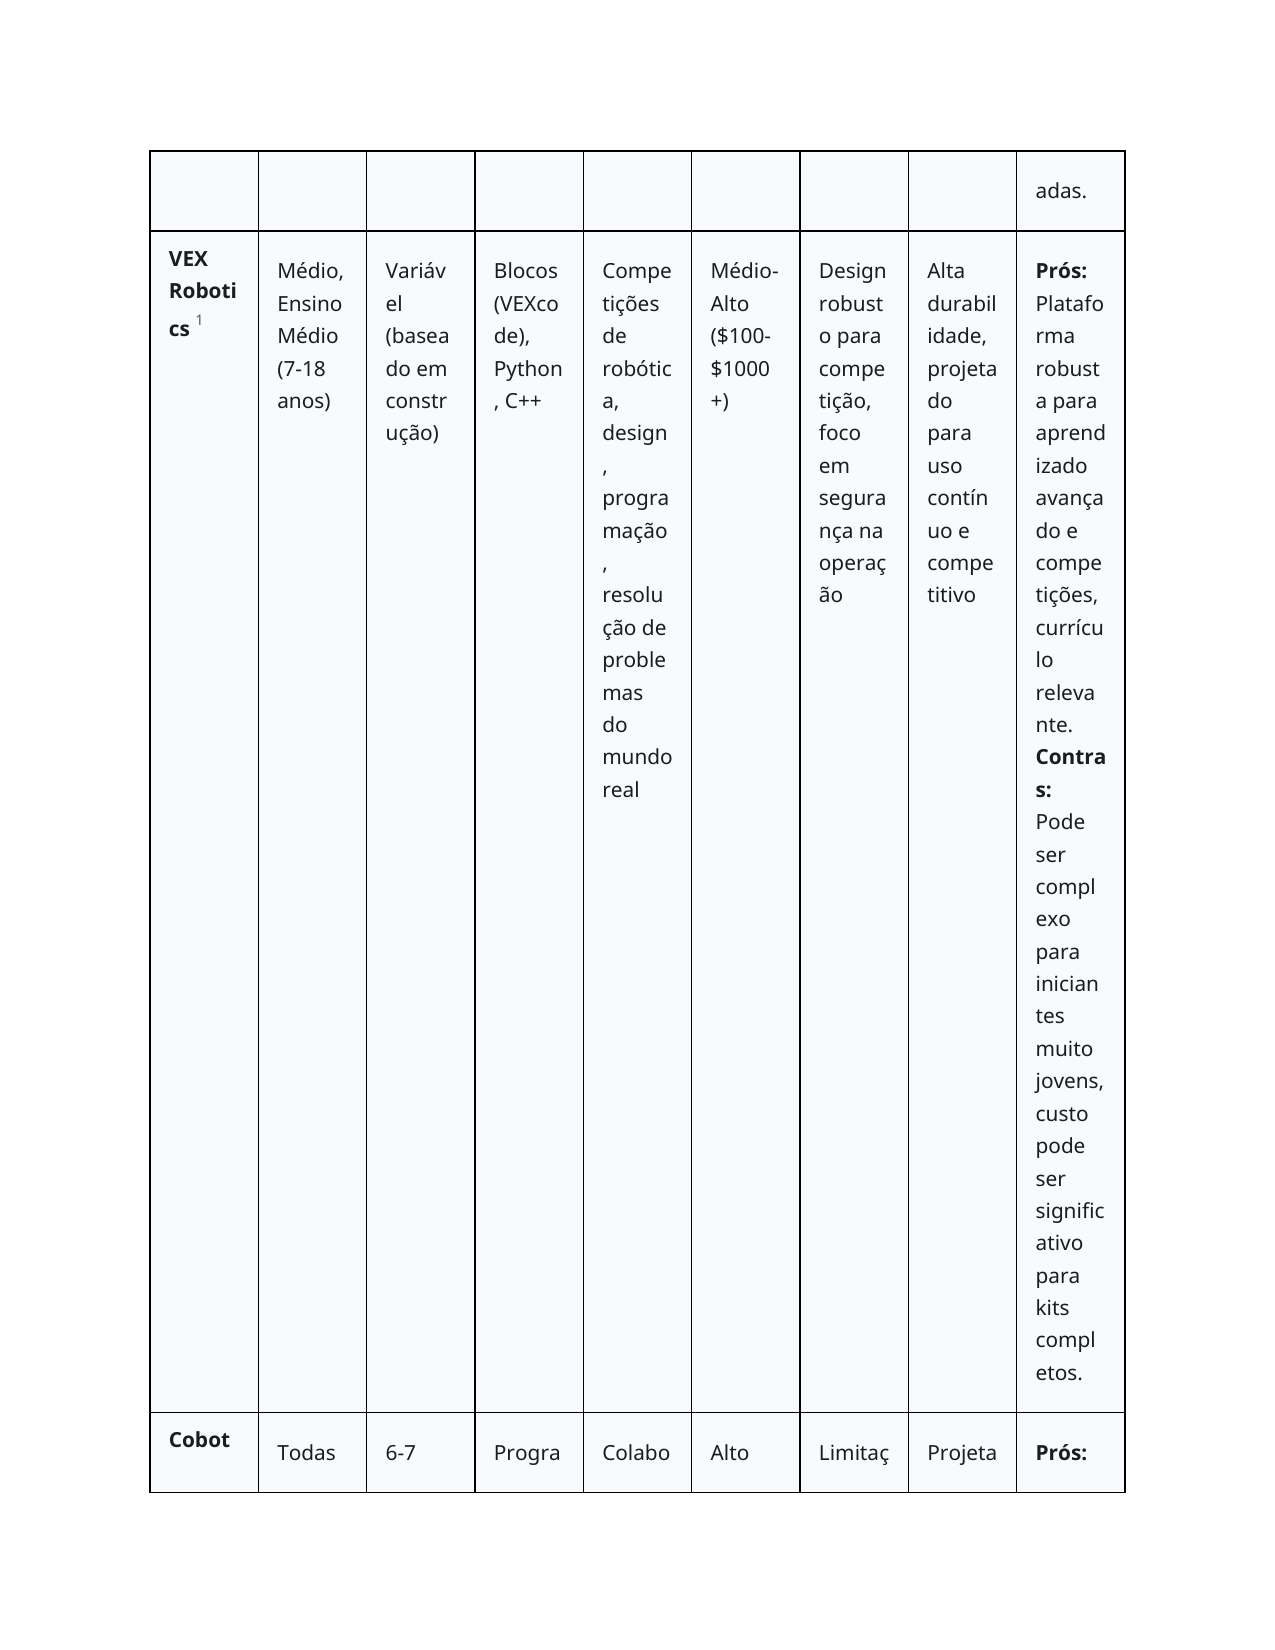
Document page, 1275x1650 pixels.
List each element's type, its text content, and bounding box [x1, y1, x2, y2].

table_cell Médio-Alto ($100-$1000+) [692, 232, 799, 1411]
table_cell VEX Robotics 1 [151, 232, 258, 1411]
table_cell Variável (baseado em construção) [367, 232, 474, 1411]
table_cell Médio, Ensino Médio (7-18 anos) [259, 232, 366, 1411]
table_cell [367, 152, 474, 230]
table_cell Design robusto para competição, foco em segurança na operação [801, 232, 908, 1411]
table_cell adas. [1017, 152, 1124, 230]
table_cell Blocos (VEXcode), Python, C++ [476, 232, 583, 1411]
table_cell 6-7 [367, 1413, 474, 1491]
table_cell Competições de robótica, design, programação, resolução de problemas do mundo real [584, 232, 691, 1411]
table_cell Todas [259, 1413, 366, 1491]
table_cell Prós: Plataforma robusta para aprendizado avançado e competições, currículo relevante. Contras: Pode ser complexo para iniciantes muito jovens, custo pode ser significativo para kits completos. [1017, 232, 1124, 1411]
table_cell Progra [476, 1413, 583, 1491]
table_cell Cobot [151, 1413, 258, 1491]
table_cell Alta durabilidade, projetado para uso contínuo e competitivo [909, 232, 1016, 1411]
table_cell Prós: [1017, 1413, 1124, 1491]
table_cell Colabo [584, 1413, 691, 1491]
table_cell [259, 152, 366, 230]
table_cell Projeta [909, 1413, 1016, 1491]
table_cell Limitaç [801, 1413, 908, 1491]
table_cell [692, 152, 799, 230]
table_cell [151, 152, 258, 230]
table_cell [584, 152, 691, 230]
table_cell Alto [692, 1413, 799, 1491]
table_cell [476, 152, 583, 230]
table_cell [801, 152, 908, 230]
table_cell [909, 152, 1016, 230]
